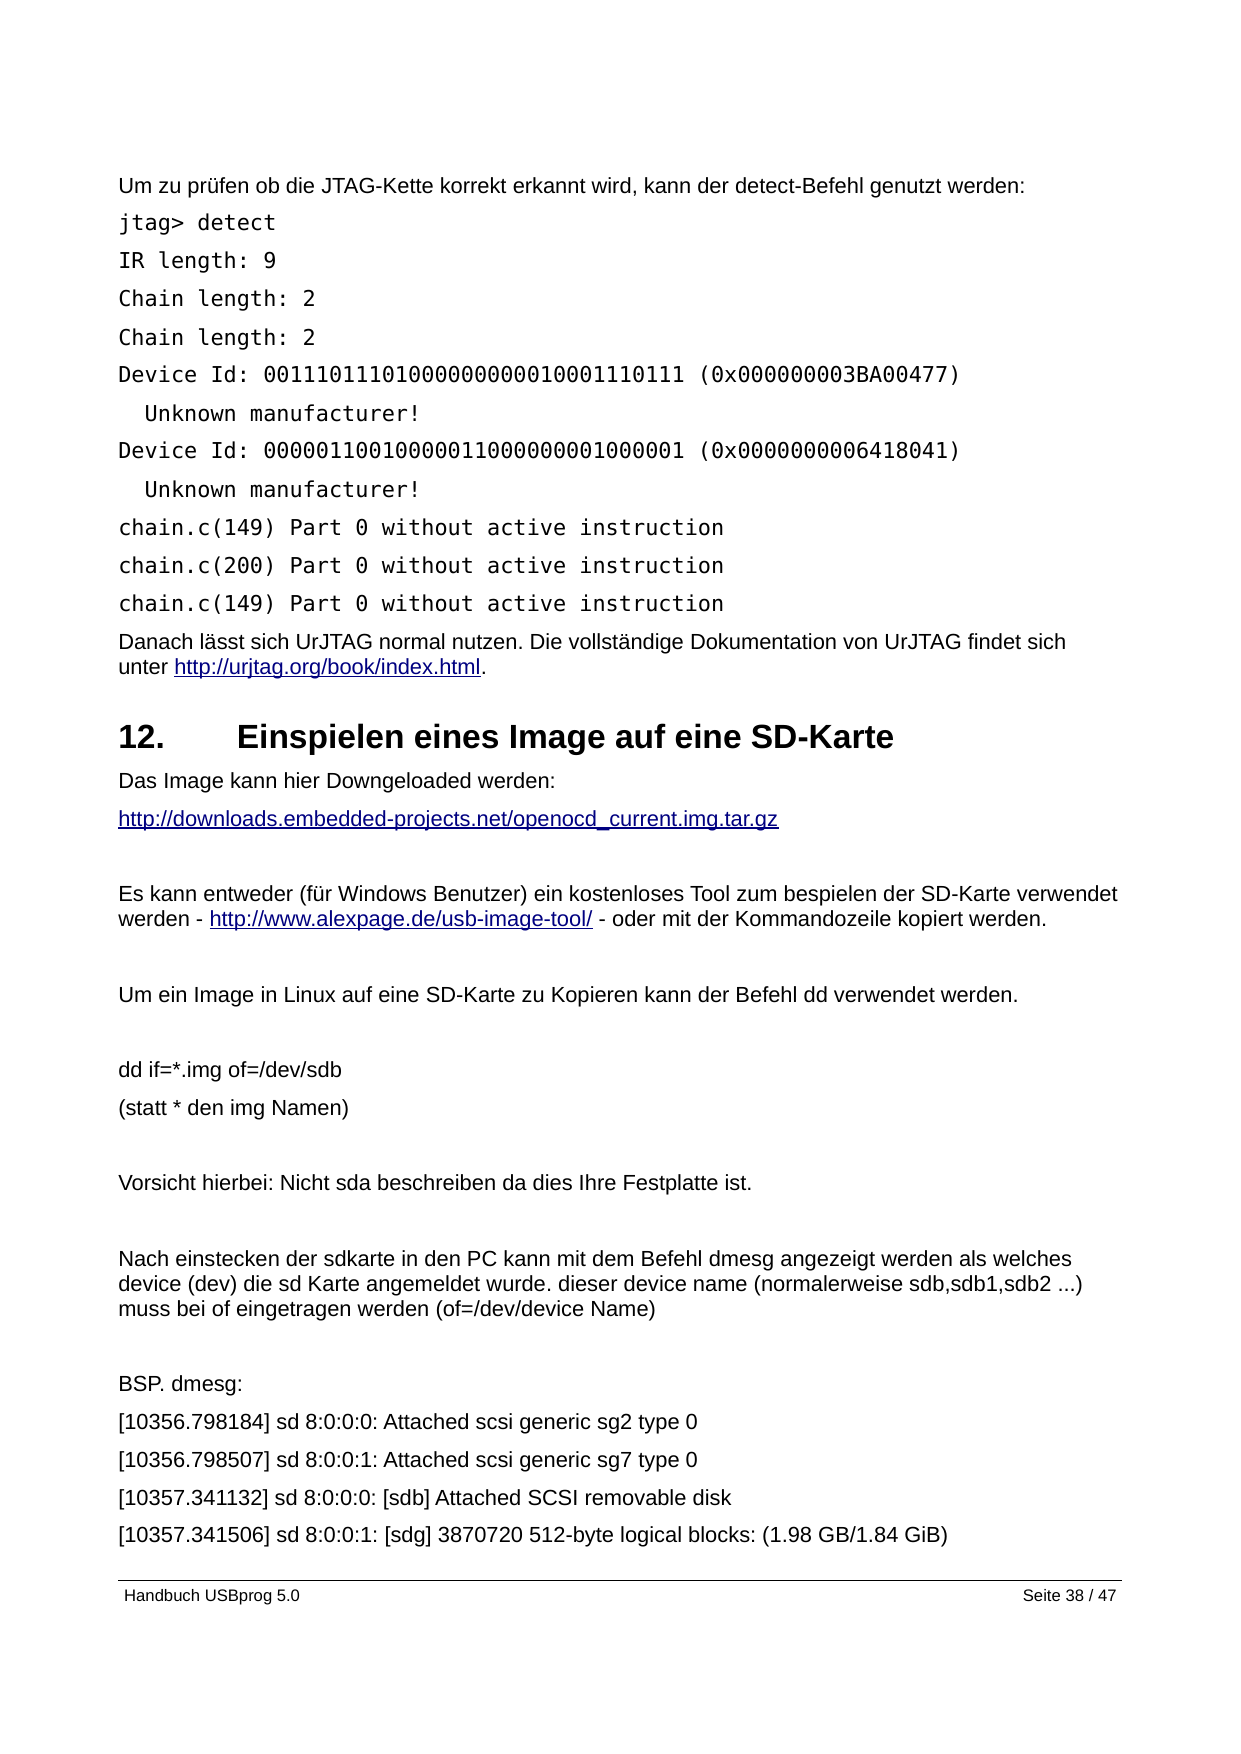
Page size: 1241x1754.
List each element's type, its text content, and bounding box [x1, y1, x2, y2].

text (statt * den img Namen) [118, 1095, 1122, 1120]
text chain.c(200) Part 0 without active instruction [118, 553, 1122, 578]
text Device Id: 00111011101000000000010001110111 (0x000000003BA00477) [118, 363, 1122, 388]
text Device Id: 00000110010000011000000001000001 (0x0000000006418041) [118, 439, 1122, 464]
text dd if=*.img of=/dev/sdb [118, 1057, 1122, 1082]
text http://downloads.embedded-projects.net/openocd_current.img.tar.gz [118, 806, 1122, 831]
text [10356.798507] sd 8:0:0:1: Attached scsi generic sg7 type 0 [118, 1447, 1122, 1472]
text Nach einstecken der sdkarte in den PC kann mit dem Befehl dmesg angezeigt werden als welches device (dev) die sd Karte angemeldet wurde. dieser device name (normalerweise sdb,sdb1,sdb2 ...) muss bei of eingetragen werden (of=/dev/device Name) [118, 1246, 1122, 1321]
text chain.c(149) Part 0 without active instruction [118, 515, 1122, 540]
subtitle Einspielen eines Image auf eine SD-Karte [118, 717, 1122, 755]
text Unknown manufacturer! [118, 401, 1122, 426]
text Danach lässt sich UrJTAG normal nutzen. Die vollständige Dokumentation von UrJTAG findet sich unter http://urjtag.org/book/index.html. [118, 629, 1122, 679]
text Um zu prüfen ob die JTAG-Kette korrekt erkannt wird, kann der detect-Befehl genutzt werden: [118, 173, 1122, 198]
text Das Image kann hier Downgeloaded werden: [118, 768, 1122, 793]
text [10357.341132] sd 8:0:0:0: [sdb] Attached SCSI removable disk [118, 1484, 1122, 1510]
text Unknown manufacturer! [118, 477, 1122, 502]
text IR length: 9 [118, 248, 1122, 274]
text [10357.341506] sd 8:0:0:1: [sdg] 3870720 512-byte logical blocks: (1.98 GB/1.84 GiB) [118, 1522, 1122, 1547]
text Um ein Image in Linux auf eine SD-Karte zu Kopieren kann der Befehl dd verwendet werden. [118, 982, 1122, 1007]
text BSP. dmesg: [118, 1371, 1122, 1397]
text Chain length: 2 [118, 287, 1122, 312]
text Es kann entweder (für Windows Benutzer) ein kostenloses Tool zum bespielen der SD-Karte verwendet werden - http://www.alexpage.de/usb-image-tool/ - oder mit der Kommandozeile kopiert werden. [118, 881, 1122, 931]
text Chain length: 2 [118, 324, 1122, 350]
text [10356.798184] sd 8:0:0:0: Attached scsi generic sg2 type 0 [118, 1409, 1122, 1434]
text chain.c(149) Part 0 without active instruction [118, 591, 1122, 616]
text jtag> detect [118, 211, 1122, 236]
text Vorsicht hierbei: Nicht sda beschreiben da dies Ihre Festplatte ist. [118, 1170, 1122, 1195]
